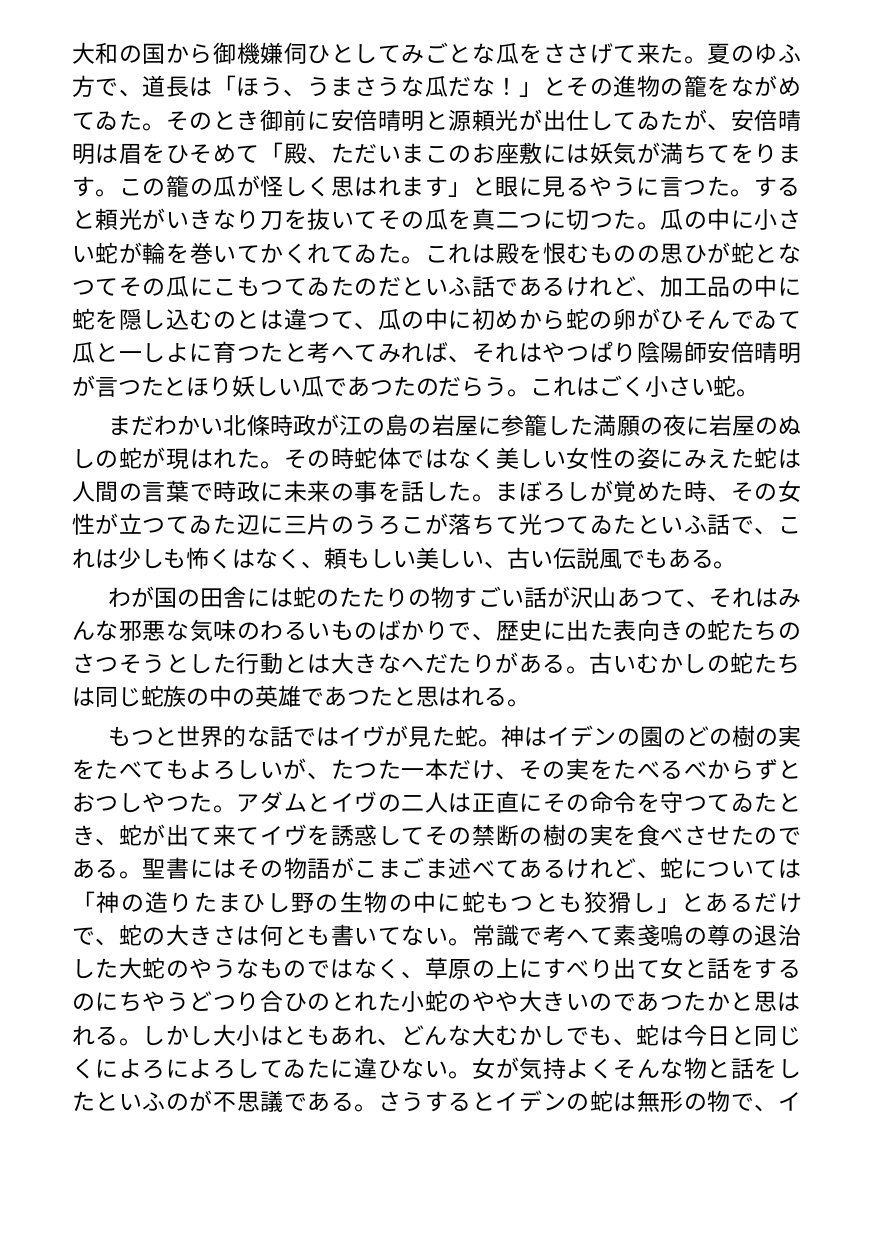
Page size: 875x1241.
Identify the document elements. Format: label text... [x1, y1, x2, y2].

text まだわかい北條時政が江の島の岩屋に参籠した満願の夜に岩屋のぬしの蛇が現はれた。その時蛇体ではなく美しい女性の姿にみえた蛇は人間の言葉で時政に未来の事を話した。まぼろしが覚めた時、その女性が立つてゐた辺に三片のうろこが落ちて光つてゐたといふ話で、これは少しも怖くはなく、頼もしい美しい、古い伝説風でもある。 [72, 407, 802, 574]
text もつと世界的な話ではイヴが見た蛇。神はイデンの園のどの樹の実をたべてもよろしいが、たつた一本だけ、その実をたべるべからずとおつしやつた。アダムとイヴの二人は正直にその命令を守つてゐたとき、蛇が出て来てイヴを誘惑してその禁断の樹の実を食べさせたのである。聖書にはその物語がこまごま述べてあるけれど、蛇については「神の造りたまひし野の生物の中に蛇もつとも狡猾し」とあるだけで、蛇の大きさは何とも書いてない。常識で考へて素戔嗚の尊の退治した大蛇のやうなものではなく、草原の上にすべり出て女と話をするのにちやうどつり合ひのとれた小蛇のやや大きいのであつたかと思はれる。しかし大小はともあれ、どんな大むかしでも、蛇は今日と同じくによろによろしてゐたに違ひない。女が気持よくそんな物と話をしたといふのが不思議である。さうするとイデンの蛇は無形の物で、イ [72, 718, 802, 1117]
text わが国の田舎には蛇のたたりの物すごい話が沢山あつて、それはみんな邪悪な気味のわるいものばかりで、歴史に出た表向きの蛇たちのさつそうとした行動とは大きなへだたりがある。古いむかしの蛇たちは同じ蛇族の中の英雄であつたと思はれる。 [72, 579, 802, 712]
text 大和の国から御機嫌伺ひとしてみごとな瓜をささげて来た。夏のゆふ方で、道長は「ほう、うまさうな瓜だな！」とその進物の籠をながめてゐた。そのとき御前に安倍晴明と源頼光が出仕してゐたが、安倍晴明は眉をひそめて「殿、ただいまこのお座敷には妖気が満ちてをります。この籠の瓜が怪しく思はれます」と眼に見るやうに言つた。すると頼光がいきなり刀を抜いてその瓜を真二つに切つた。瓜の中に小さい蛇が輪を巻いてかくれてゐた。これは殿を恨むものの思ひが蛇となつてその瓜にこもつてゐたのだといふ話であるけれど、加工品の中に蛇を隠し込むのとは違つて、瓜の中に初めから蛇の卵がひそんでゐて瓜と一しよに育つたと考へてみれば、それはやつぱり陰陽師安倍晴明が言つたとほり妖しい瓜であつたのだらう。これはごく小さい蛇。 [72, 36, 802, 402]
